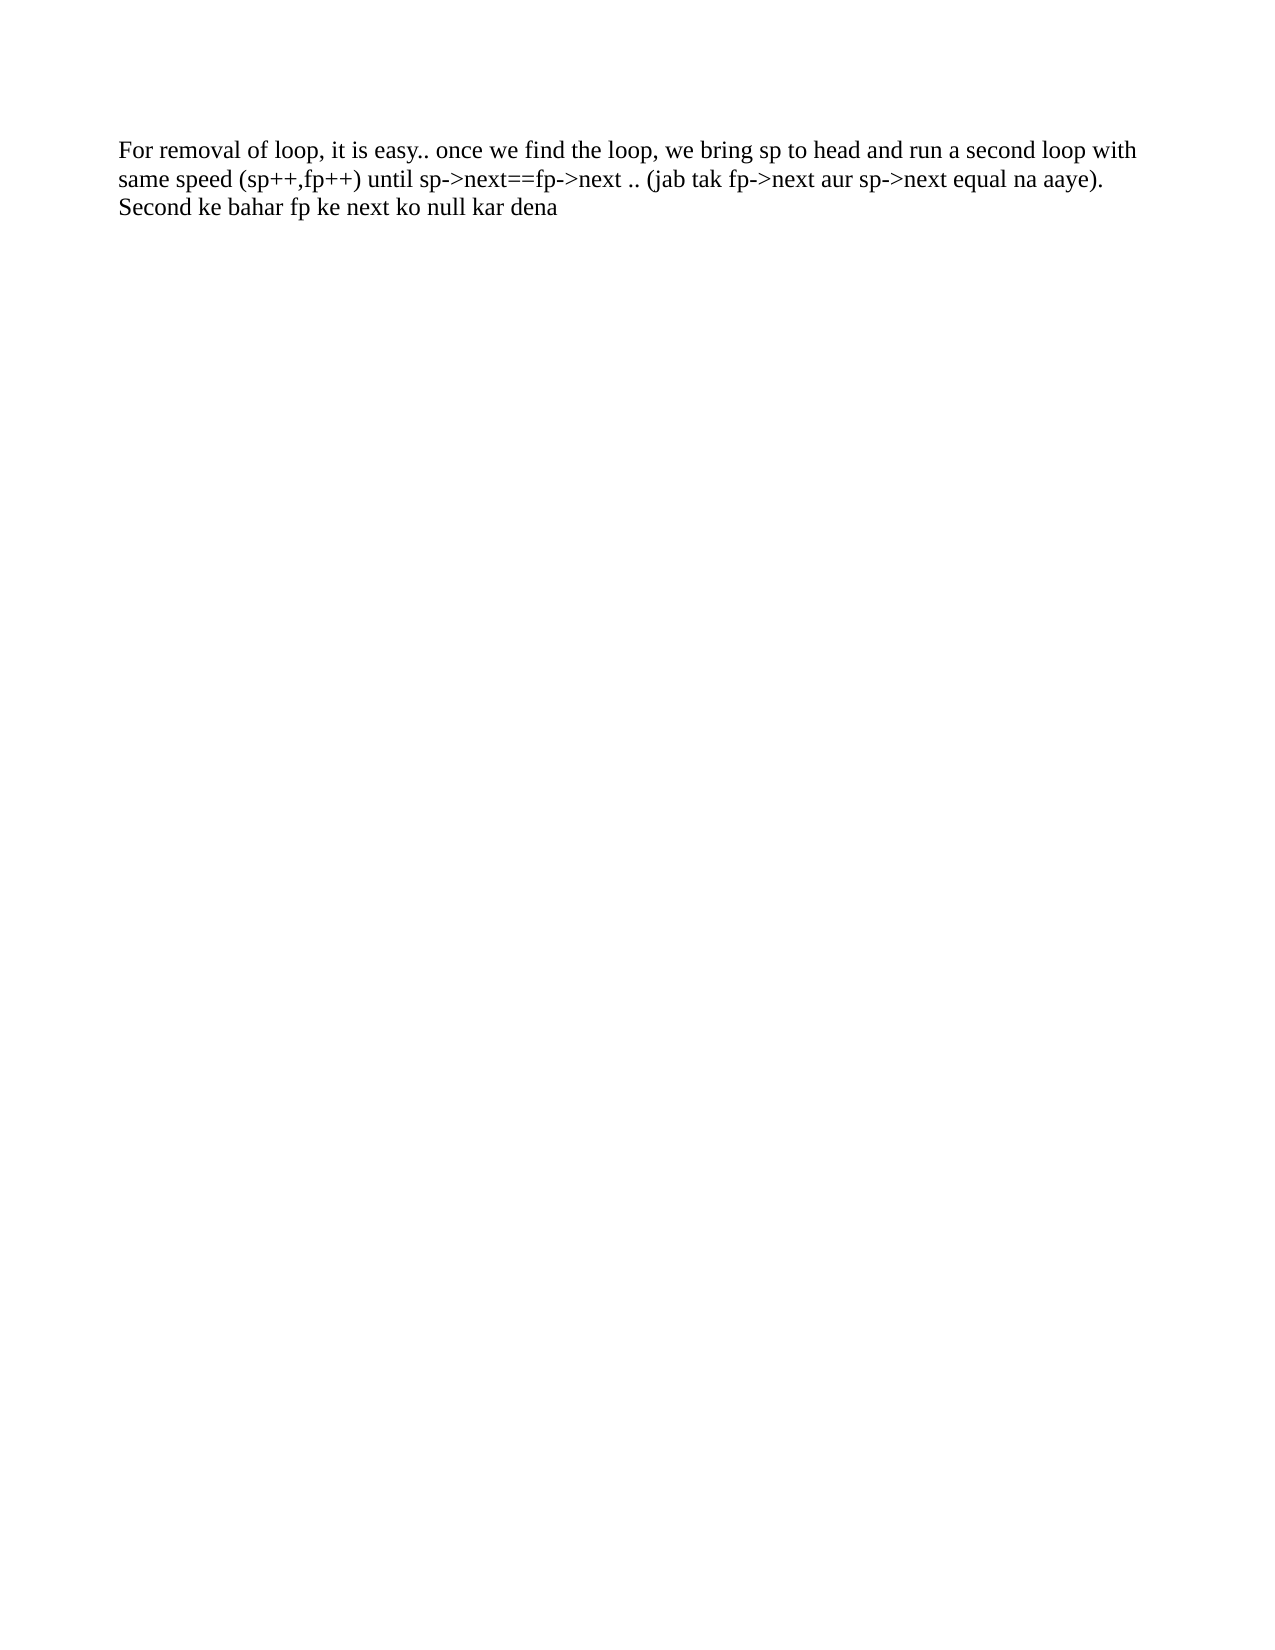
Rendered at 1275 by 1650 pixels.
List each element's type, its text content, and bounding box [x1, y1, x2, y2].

text Second ke bahar fp ke next ko null kar dena [118, 192, 1157, 221]
text For removal of loop, it is easy.. once we find the loop, we bring sp to head and run a second loop with same speed (sp++,fp++) until sp->next==fp->next .. (jab tak fp->next aur sp->next equal na aaye). [118, 135, 1157, 192]
